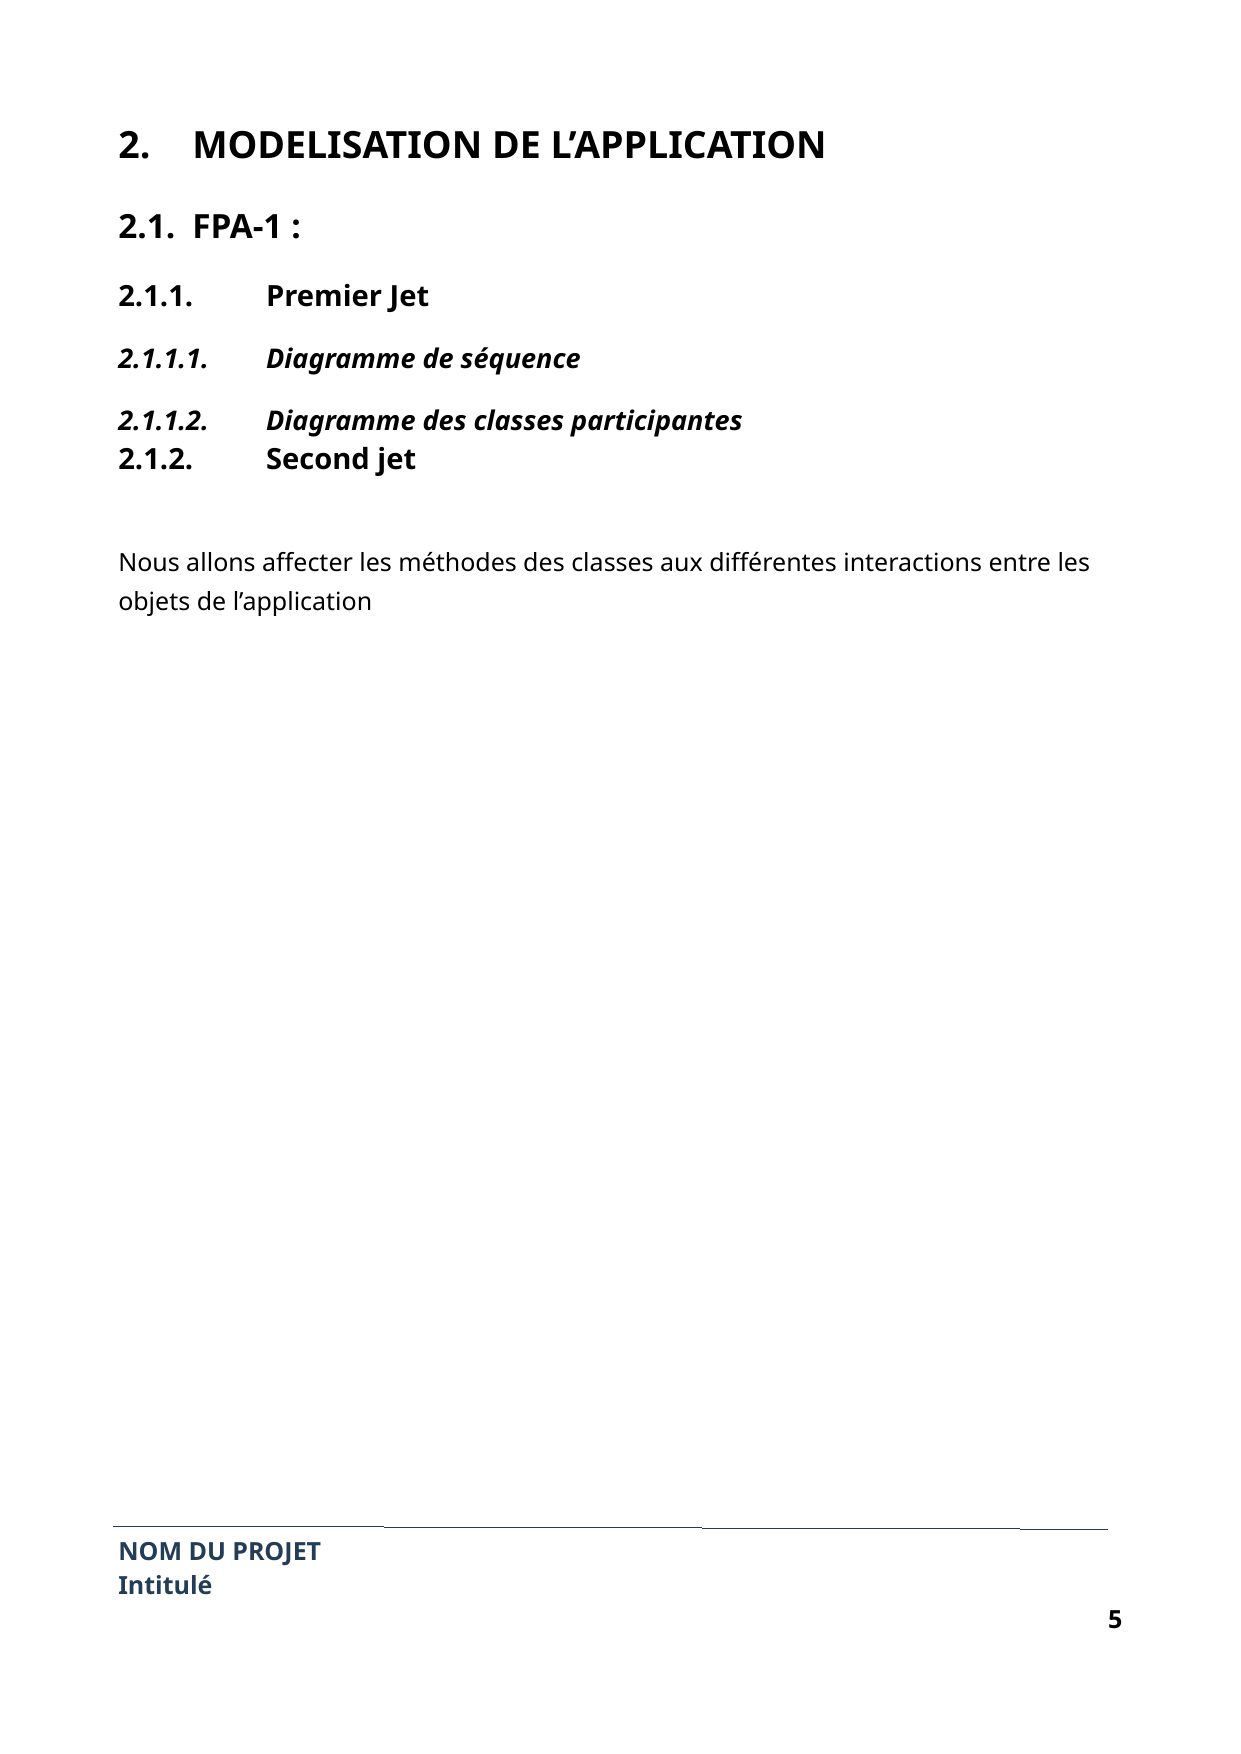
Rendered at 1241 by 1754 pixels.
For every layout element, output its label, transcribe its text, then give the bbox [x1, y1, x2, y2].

subtitle MODELISATION DE L’APPLICATION [118, 118, 1122, 169]
subtitle Diagramme des classes participantes [118, 402, 1122, 438]
subtitle FPA-1 : [118, 202, 1122, 248]
text Nous allons affecter les méthodes des classes aux différentes interactions entre les objets de l’application [118, 544, 1122, 618]
subtitle Second jet [118, 438, 1122, 478]
subtitle Premier Jet [118, 275, 1122, 315]
subtitle Diagramme de séquence [118, 340, 1122, 377]
